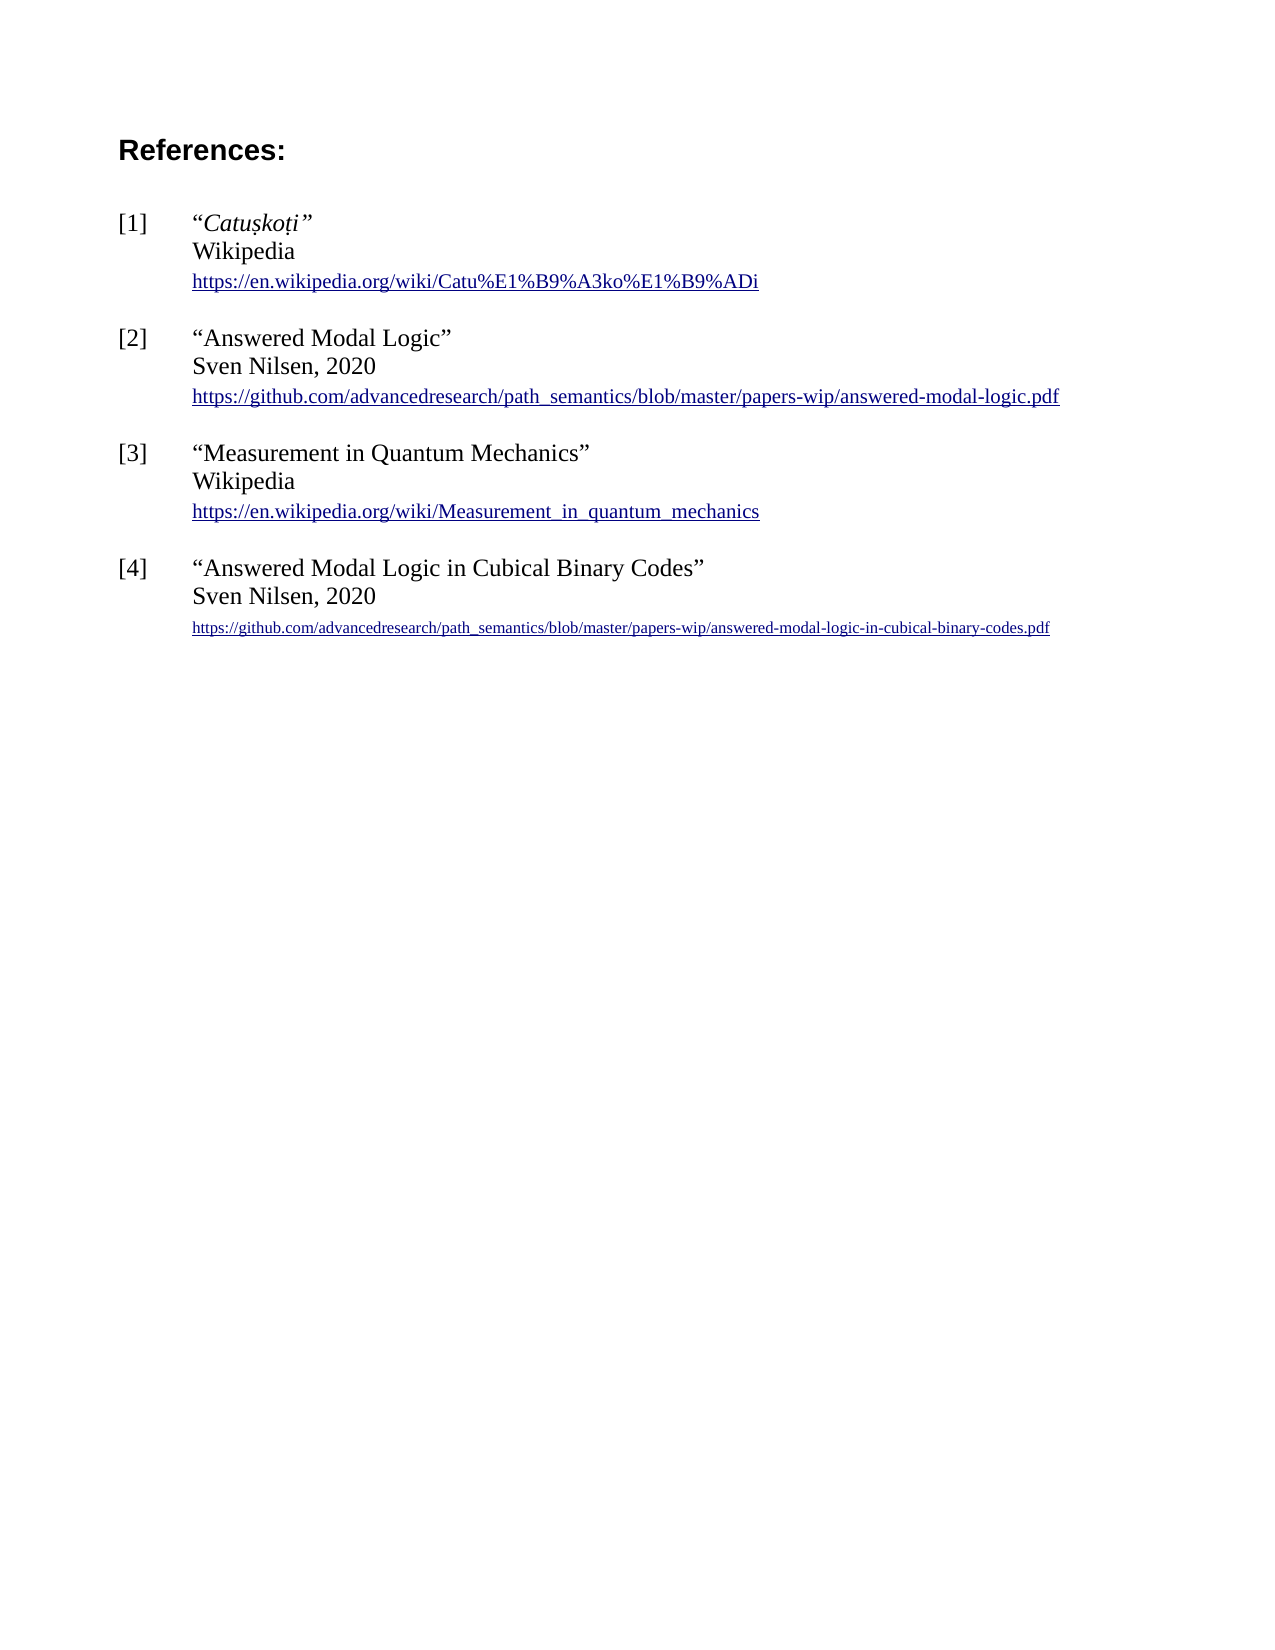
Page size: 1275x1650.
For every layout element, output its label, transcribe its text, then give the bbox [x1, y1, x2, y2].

text [1] “Catuṣkoṭi” [118, 208, 1157, 236]
text Wikipedia [118, 466, 1157, 495]
text Sven Nilsen, 2020 [118, 351, 1157, 380]
text Wikipedia [118, 236, 1157, 265]
text https://github.com/advancedresearch/path_semantics/blob/master/papers-wip/answered-modal-logic.pdf [118, 380, 1157, 409]
text [4] “Answered Modal Logic in Cubical Binary Codes” [118, 553, 1157, 581]
text https://en.wikipedia.org/wiki/Catu%E1%B9%A3ko%E1%B9%ADi [118, 265, 1157, 294]
text [3] “Measurement in Quantum Mechanics” [118, 438, 1157, 466]
text https://github.com/advancedresearch/path_semantics/blob/master/papers-wip/answered-modal-logic-in-cubical-binary-codes.pdf [118, 610, 1157, 639]
text https://en.wikipedia.org/wiki/Measurement_in_quantum_mechanics [118, 495, 1157, 524]
text [2] “Answered Modal Logic” [118, 323, 1157, 351]
text Sven Nilsen, 2020 [118, 581, 1157, 610]
subtitle References: [118, 133, 1157, 166]
